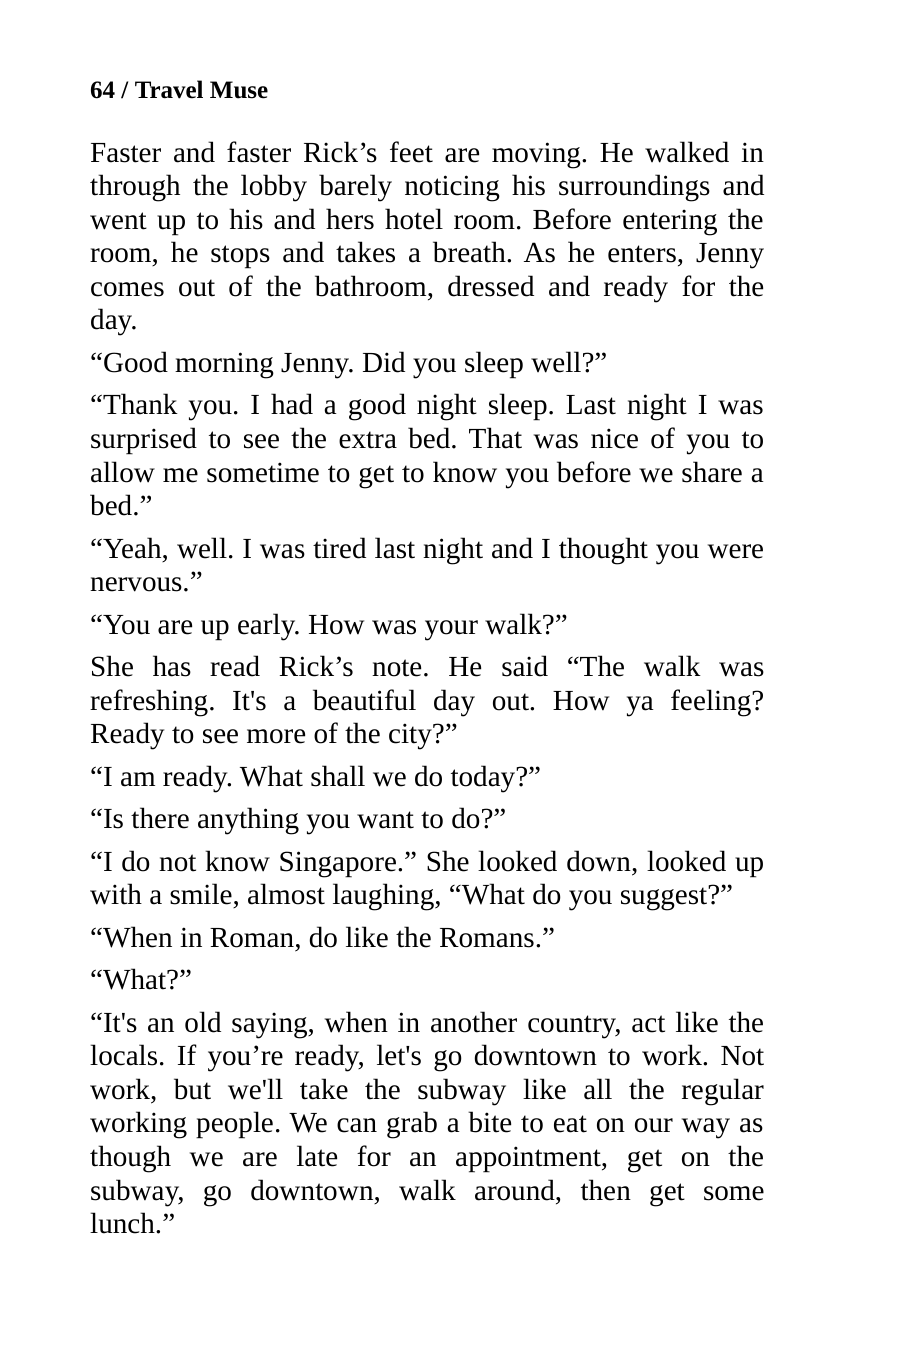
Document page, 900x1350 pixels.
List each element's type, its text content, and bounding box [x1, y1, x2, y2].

text “I do not know Singapore.” She looked down, looked up with a smile, almost laughing, “What do you suggest?” [90, 844, 765, 911]
text Faster and faster Rick’s feet are moving. He walked in through the lobby barely noticing his surroundings and went up to his and hers hotel room. Before entering the room, he stops and takes a breath. As he enters, Jenny comes out of the bathroom, dressed and ready for the day. [90, 135, 765, 336]
text “What?” [90, 962, 765, 996]
text “Is there anything you want to do?” [90, 801, 765, 835]
text “You are up early. How was your walk?” [90, 607, 765, 640]
text “Good morning Jenny. Did you sleep well?” [90, 345, 765, 379]
text “Yeah, well. I was tired last night and I thought you were nervous.” [90, 531, 765, 598]
text “When in Roman, do like the Romans.” [90, 920, 765, 953]
text “It's an old saying, when in another country, act like the locals. If you’re ready, let's go downtown to work. Not work, but we'll take the subway like all the regular working people. We can grab a bite to eat on our way as though we are late for an appointment, get on the subway, go downtown, walk around, then get some lunch.” [90, 1005, 765, 1240]
text “I am ready. What shall we do today?” [90, 759, 765, 792]
text She has read Rick’s note. He said “The walk was refreshing. It's a beautiful day out. How ya feeling? Ready to see more of the city?” [90, 649, 765, 750]
text “Thank you. I had a good night sleep. Last night I was surprised to see the extra bed. That was nice of you to allow me sometime to get to know you before we share a bed.” [90, 388, 765, 522]
